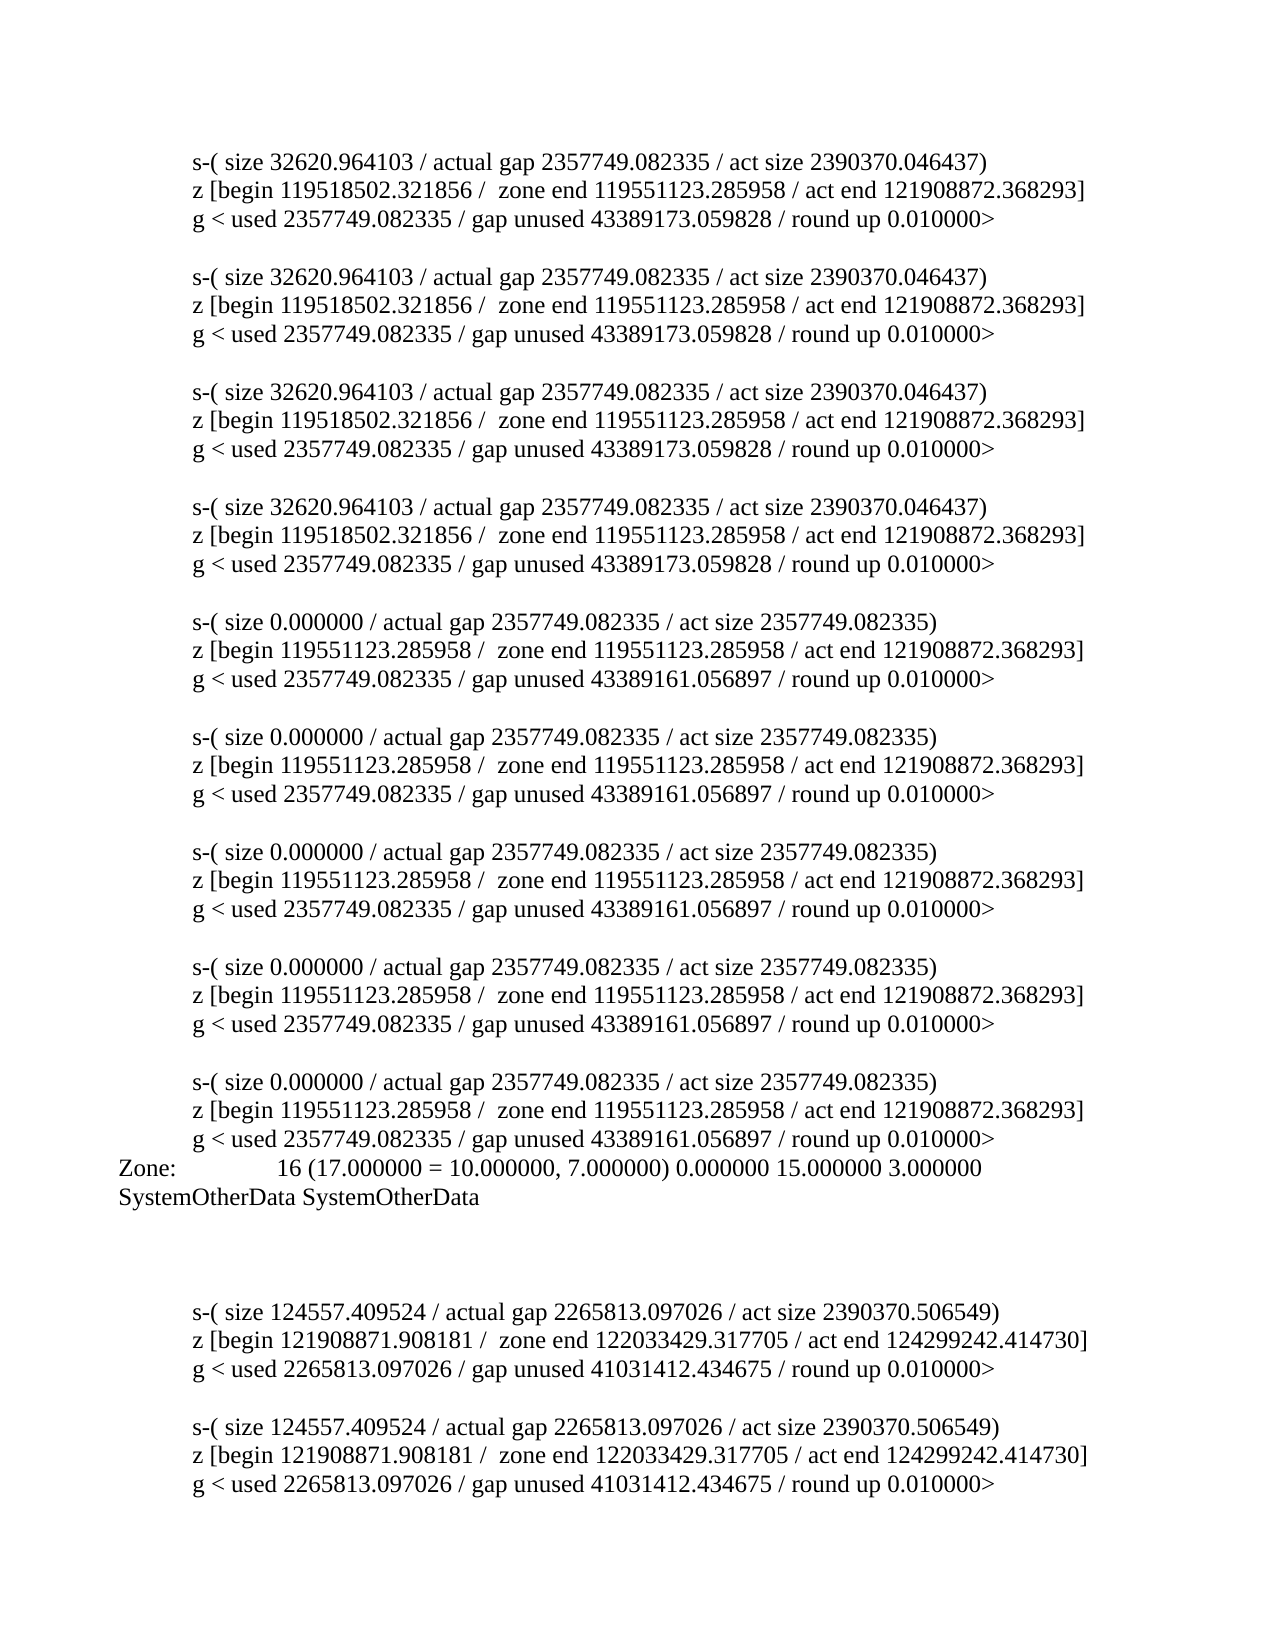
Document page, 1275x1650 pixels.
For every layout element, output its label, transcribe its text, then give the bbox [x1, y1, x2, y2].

text s-( size 32620.964103 / actual gap 2357749.082335 / act size 2390370.046437) [118, 377, 1157, 406]
text g < used 2357749.082335 / gap unused 43389161.056897 / round up 0.010000> [118, 1009, 1157, 1038]
text g < used 2357749.082335 / gap unused 43389161.056897 / round up 0.010000> [118, 894, 1157, 923]
text g < used 2357749.082335 / gap unused 43389161.056897 / round up 0.010000> [118, 664, 1157, 693]
text s-( size 124557.409524 / actual gap 2265813.097026 / act size 2390370.506549) [118, 1297, 1157, 1326]
text g < used 2357749.082335 / gap unused 43389161.056897 / round up 0.010000> [118, 779, 1157, 808]
text z [begin 119518502.321856 / zone end 119551123.285958 / act end 121908872.368293] [118, 406, 1157, 434]
text g < used 2265813.097026 / gap unused 41031412.434675 / round up 0.010000> [118, 1354, 1157, 1383]
text z [begin 119518502.321856 / zone end 119551123.285958 / act end 121908872.368293] [118, 291, 1157, 319]
text z [begin 119551123.285958 / zone end 119551123.285958 / act end 121908872.368293] [118, 866, 1157, 894]
text s-( size 32620.964103 / actual gap 2357749.082335 / act size 2390370.046437) [118, 147, 1157, 176]
text s-( size 32620.964103 / actual gap 2357749.082335 / act size 2390370.046437) [118, 262, 1157, 291]
text z [begin 119518502.321856 / zone end 119551123.285958 / act end 121908872.368293] [118, 176, 1157, 204]
text g < used 2357749.082335 / gap unused 43389173.059828 / round up 0.010000> [118, 434, 1157, 463]
text s-( size 0.000000 / actual gap 2357749.082335 / act size 2357749.082335) [118, 952, 1157, 981]
text z [begin 119551123.285958 / zone end 119551123.285958 / act end 121908872.368293] [118, 1096, 1157, 1124]
text g < used 2357749.082335 / gap unused 43389173.059828 / round up 0.010000> [118, 204, 1157, 233]
text z [begin 119518502.321856 / zone end 119551123.285958 / act end 121908872.368293] [118, 521, 1157, 549]
text g < used 2357749.082335 / gap unused 43389173.059828 / round up 0.010000> [118, 319, 1157, 348]
text z [begin 121908871.908181 / zone end 122033429.317705 / act end 124299242.414730] [118, 1326, 1157, 1354]
text s-( size 0.000000 / actual gap 2357749.082335 / act size 2357749.082335) [118, 607, 1157, 636]
text Zone: 16 (17.000000 = 10.000000, 7.000000) 0.000000 15.000000 3.000000 SystemOtherData SystemOtherData [118, 1153, 1157, 1211]
text g < used 2265813.097026 / gap unused 41031412.434675 / round up 0.010000> [118, 1469, 1157, 1498]
text g < used 2357749.082335 / gap unused 43389161.056897 / round up 0.010000> [118, 1124, 1157, 1153]
text s-( size 0.000000 / actual gap 2357749.082335 / act size 2357749.082335) [118, 837, 1157, 866]
text s-( size 0.000000 / actual gap 2357749.082335 / act size 2357749.082335) [118, 722, 1157, 751]
text s-( size 124557.409524 / actual gap 2265813.097026 / act size 2390370.506549) [118, 1412, 1157, 1441]
text s-( size 0.000000 / actual gap 2357749.082335 / act size 2357749.082335) [118, 1067, 1157, 1096]
text g < used 2357749.082335 / gap unused 43389173.059828 / round up 0.010000> [118, 549, 1157, 578]
text s-( size 32620.964103 / actual gap 2357749.082335 / act size 2390370.046437) [118, 492, 1157, 521]
text z [begin 119551123.285958 / zone end 119551123.285958 / act end 121908872.368293] [118, 751, 1157, 779]
text z [begin 119551123.285958 / zone end 119551123.285958 / act end 121908872.368293] [118, 636, 1157, 664]
text z [begin 121908871.908181 / zone end 122033429.317705 / act end 124299242.414730] [118, 1441, 1157, 1469]
text z [begin 119551123.285958 / zone end 119551123.285958 / act end 121908872.368293] [118, 981, 1157, 1009]
